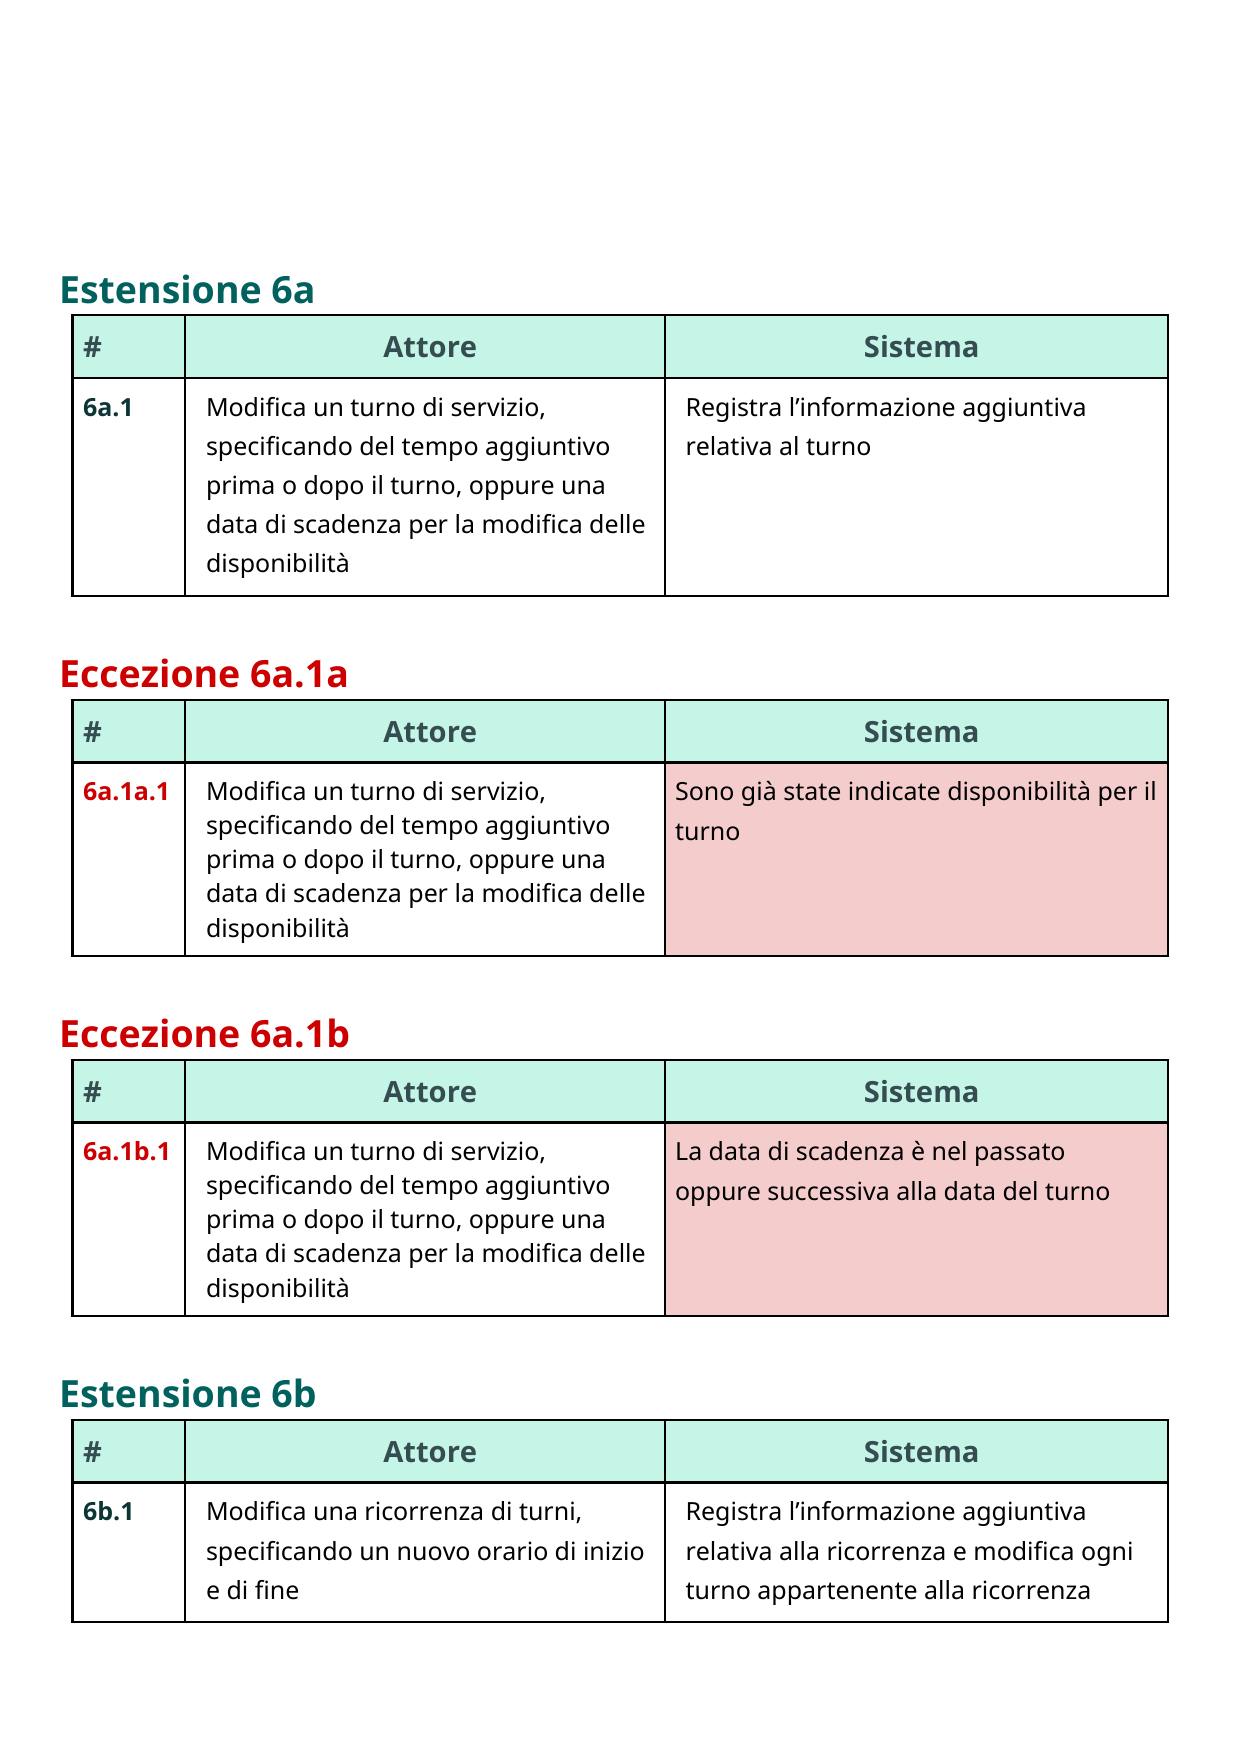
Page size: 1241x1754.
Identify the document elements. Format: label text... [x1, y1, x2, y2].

table_cell Modifica una ricorrenza di turni, specificando un nuovo orario di inizio e di fine [186, 1484, 664, 1621]
table_cell 6a.1b.1 [74, 1124, 184, 1315]
table_cell 6a.1a.1 [74, 764, 184, 955]
subtitle Estensione 6a [59, 263, 1181, 314]
table_header # [74, 1061, 184, 1121]
table_header Sistema [666, 316, 1167, 377]
table_cell La data di scadenza è nel passato oppure successiva alla data del turno [666, 1124, 1167, 1315]
table_header # [74, 701, 184, 761]
subtitle Eccezione 6a.1a [59, 648, 1181, 699]
table_header # [74, 1421, 184, 1481]
table_header Sistema [666, 1421, 1167, 1481]
table_cell Modifica un turno di servizio, specificando del tempo aggiuntivo prima o dopo il turno, oppure una data di scadenza per la modifica delle disponibilità [186, 1124, 664, 1315]
table_cell 6a.1 [74, 379, 184, 595]
table_header Attore [186, 1421, 664, 1481]
table_cell Modifica un turno di servizio, specificando del tempo aggiuntivo prima o dopo il turno, oppure una data di scadenza per la modifica delle disponibilità [186, 379, 664, 595]
table_cell Registra l’informazione aggiuntiva relativa alla ricorrenza e modifica ogni turno appartenente alla ricorrenza [666, 1484, 1167, 1621]
table_header Sistema [666, 1061, 1167, 1121]
table_cell Registra l’informazione aggiuntiva relativa al turno [666, 379, 1167, 595]
table_cell Modifica un turno di servizio, specificando del tempo aggiuntivo prima o dopo il turno, oppure una data di scadenza per la modifica delle disponibilità [186, 764, 664, 955]
subtitle Estensione 6b [59, 1368, 1181, 1419]
table_header # [74, 316, 184, 377]
table_cell Sono già state indicate disponibilità per il turno [666, 764, 1167, 955]
table_cell 6b.1 [74, 1484, 184, 1621]
table_header Attore [186, 316, 664, 377]
subtitle Eccezione 6a.1b [59, 1008, 1181, 1059]
table_header Sistema [666, 701, 1167, 761]
table_header Attore [186, 701, 664, 761]
table_header Attore [186, 1061, 664, 1121]
